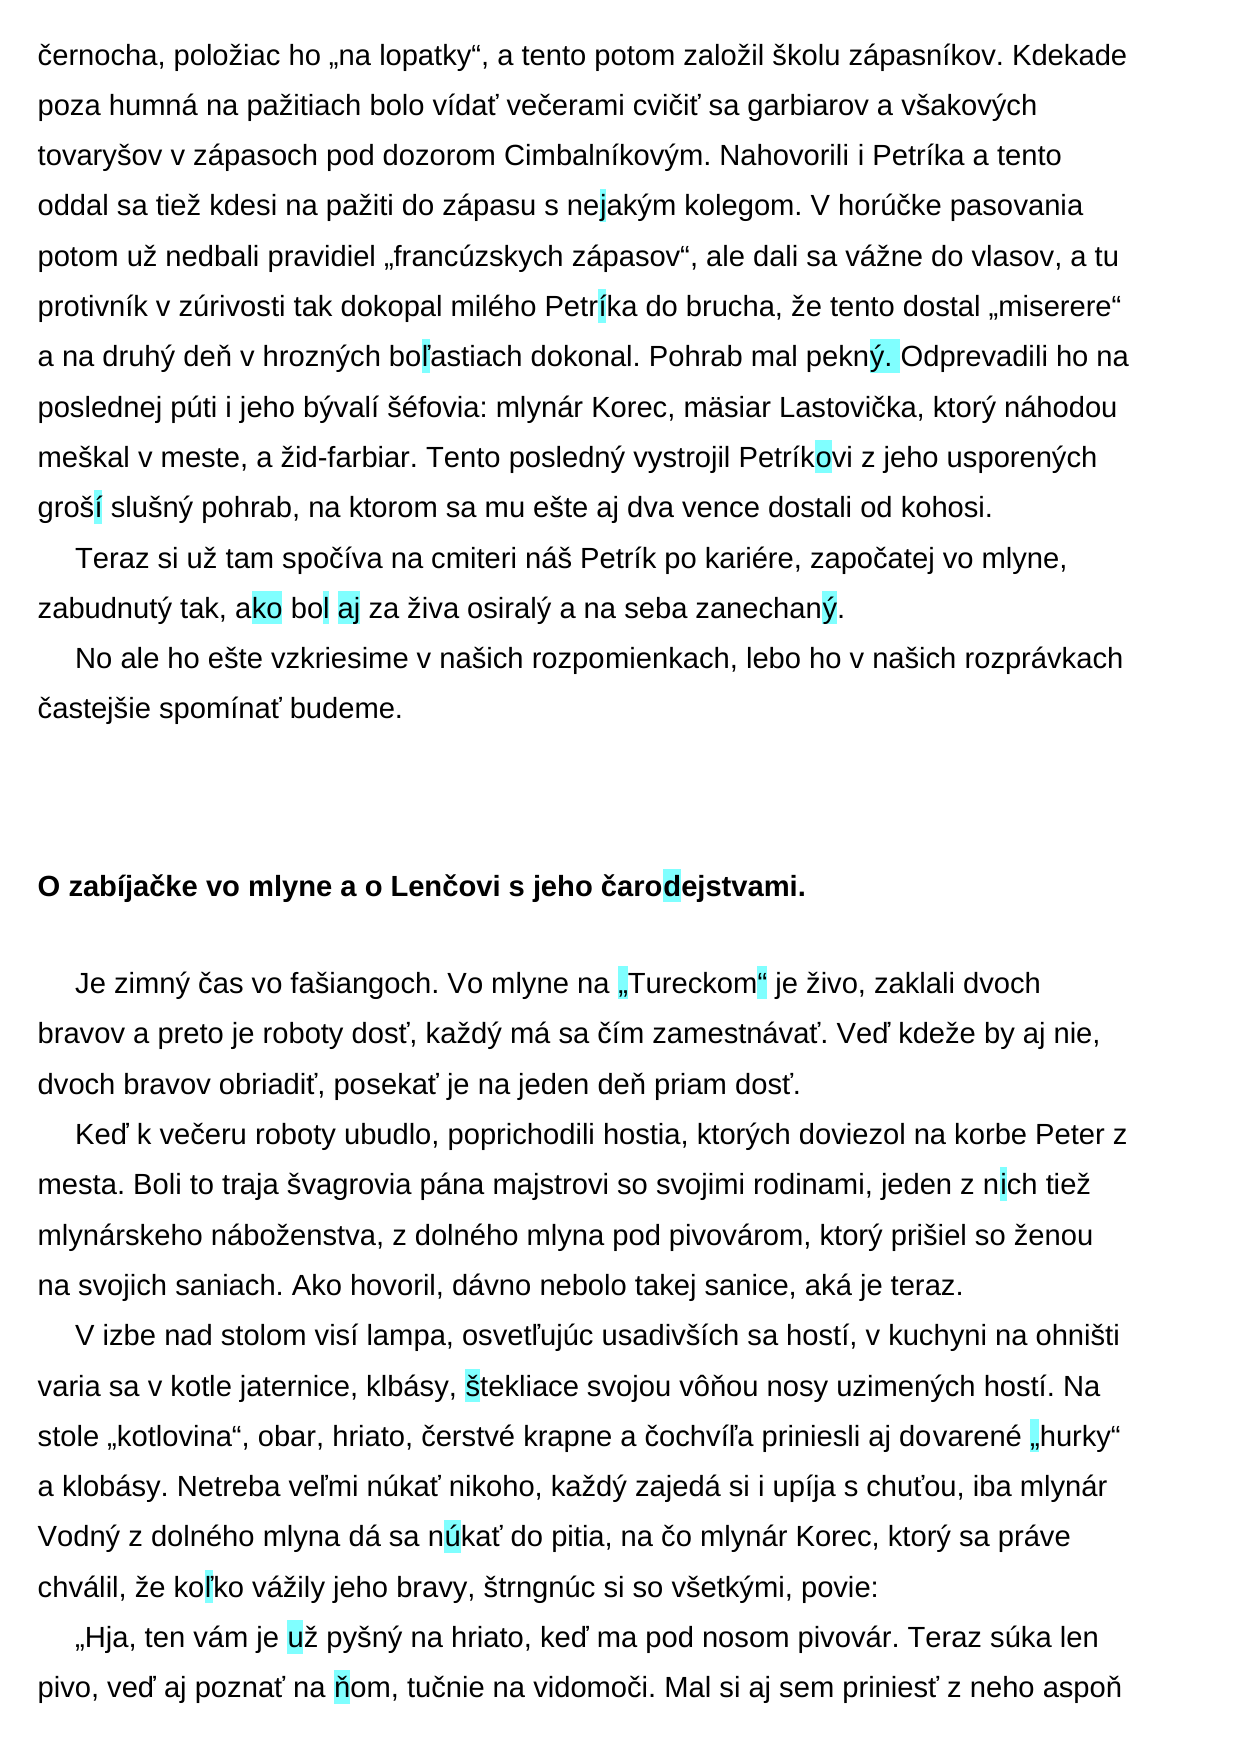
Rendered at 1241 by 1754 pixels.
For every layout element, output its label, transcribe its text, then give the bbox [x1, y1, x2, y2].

subtitle O zabíjačke vo mlyne a o Lenčovi s jeho čarodejstvami. [37, 869, 1130, 902]
text černocha, položiac ho „na lopatky“, a tento potom založil školu zápasníkov. Kdekade poza humná na pažitiach bolo vídať večerami cvičiť sa garbiarov a všakových tovaryšov v zá­pasoch pod dozorom Cimbalníkovým. Nahovorili i Petríka a tento oddal sa tiež kdesi na pažiti do zápasu s nejakým kolegom. V horúčke paso­vania potom už nedbali pravidiel „francúzskych zápasov“, ale dali sa vážne do vlasov, a tu pro­tivník v zúrivosti tak dokopal milého Petríka do brucha, že tento dostal „miserere“ a na druhý deň v hrozných boľastiach dokonal. Pohrab mal pekný. Odprevadili ho na poslednej púti i jeho bývalí šéfovia: mlynár Korec, mäsiar Lastovička, ktorý náhodou meškal v meste, a žid-farbiar. Tento posledný vystrojil Petríkovi z jeho usporených groší slušný pohrab, na ktorom sa mu ešte aj dva vence dostali od kohosi. [37, 37, 1130, 524]
text V izbe nad stolom visí lampa, osvetľujúc usadivších sa hostí, v kuchyni na ohništi varia sa v kotle jaternice, klbásy, štekliace svojou vôňou nosy uzimených hostí. Na stole „kotlovina“, obar, hriato, čerstvé krapne a čochvíľa priniesli aj do­varené „hurky“ a klobásy. Netreba veľmi núkať nikoho, každý zajedá si i upíja s chuťou, iba mlynár Vodný z dolného mlyna dá sa núkať do pitia, na čo mlynár Korec, ktorý sa práve chválil, že koľko vážily jeho bravy, štrngnúc si so všetkými, povie: [37, 1318, 1130, 1603]
text Teraz si už tam spočíva na cmiteri náš Petrík po kariére, započatej vo mlyne, zabudnutý tak, ako bol aj za živa osiralý a na seba zanechaný. [37, 541, 1130, 624]
text No ale ho ešte vzkriesime v našich rozpo­mienkach, lebo ho v našich rozprávkach častejšie spomínať budeme. [37, 641, 1130, 725]
text „Hja, ten vám je už pyšný na hriato, keď ma pod nosom pivovár. Teraz súka len pivo, veď aj poznať na ňom, tučnie na vidomoči. Mal si aj sem priniesť z neho aspoň [37, 1620, 1130, 1704]
text Keď k večeru roboty ubudlo, poprichodili hostia, ktorých doviezol na korbe Peter z mesta. Boli to traja švagrovia pána majstrovi so svojimi rodinami, jeden z nich tiež mlynárskeho náboženstva, z dolného mlyna pod pivovárom, ktorý prišiel so ženou na svojich saniach. Ako hovoril, dávno nebolo takej sanice, aká je teraz. [37, 1117, 1130, 1301]
text Je zimný čas vo fašiangoch. Vo mlyne na „Tureckom“ je živo, zaklali dvoch bravov a preto je roboty dosť, každý má sa čím zamestnávať. Veď kdeže by aj nie, dvoch bravov obriadiť, po­sekať je na jeden deň priam dosť. [37, 966, 1130, 1100]
